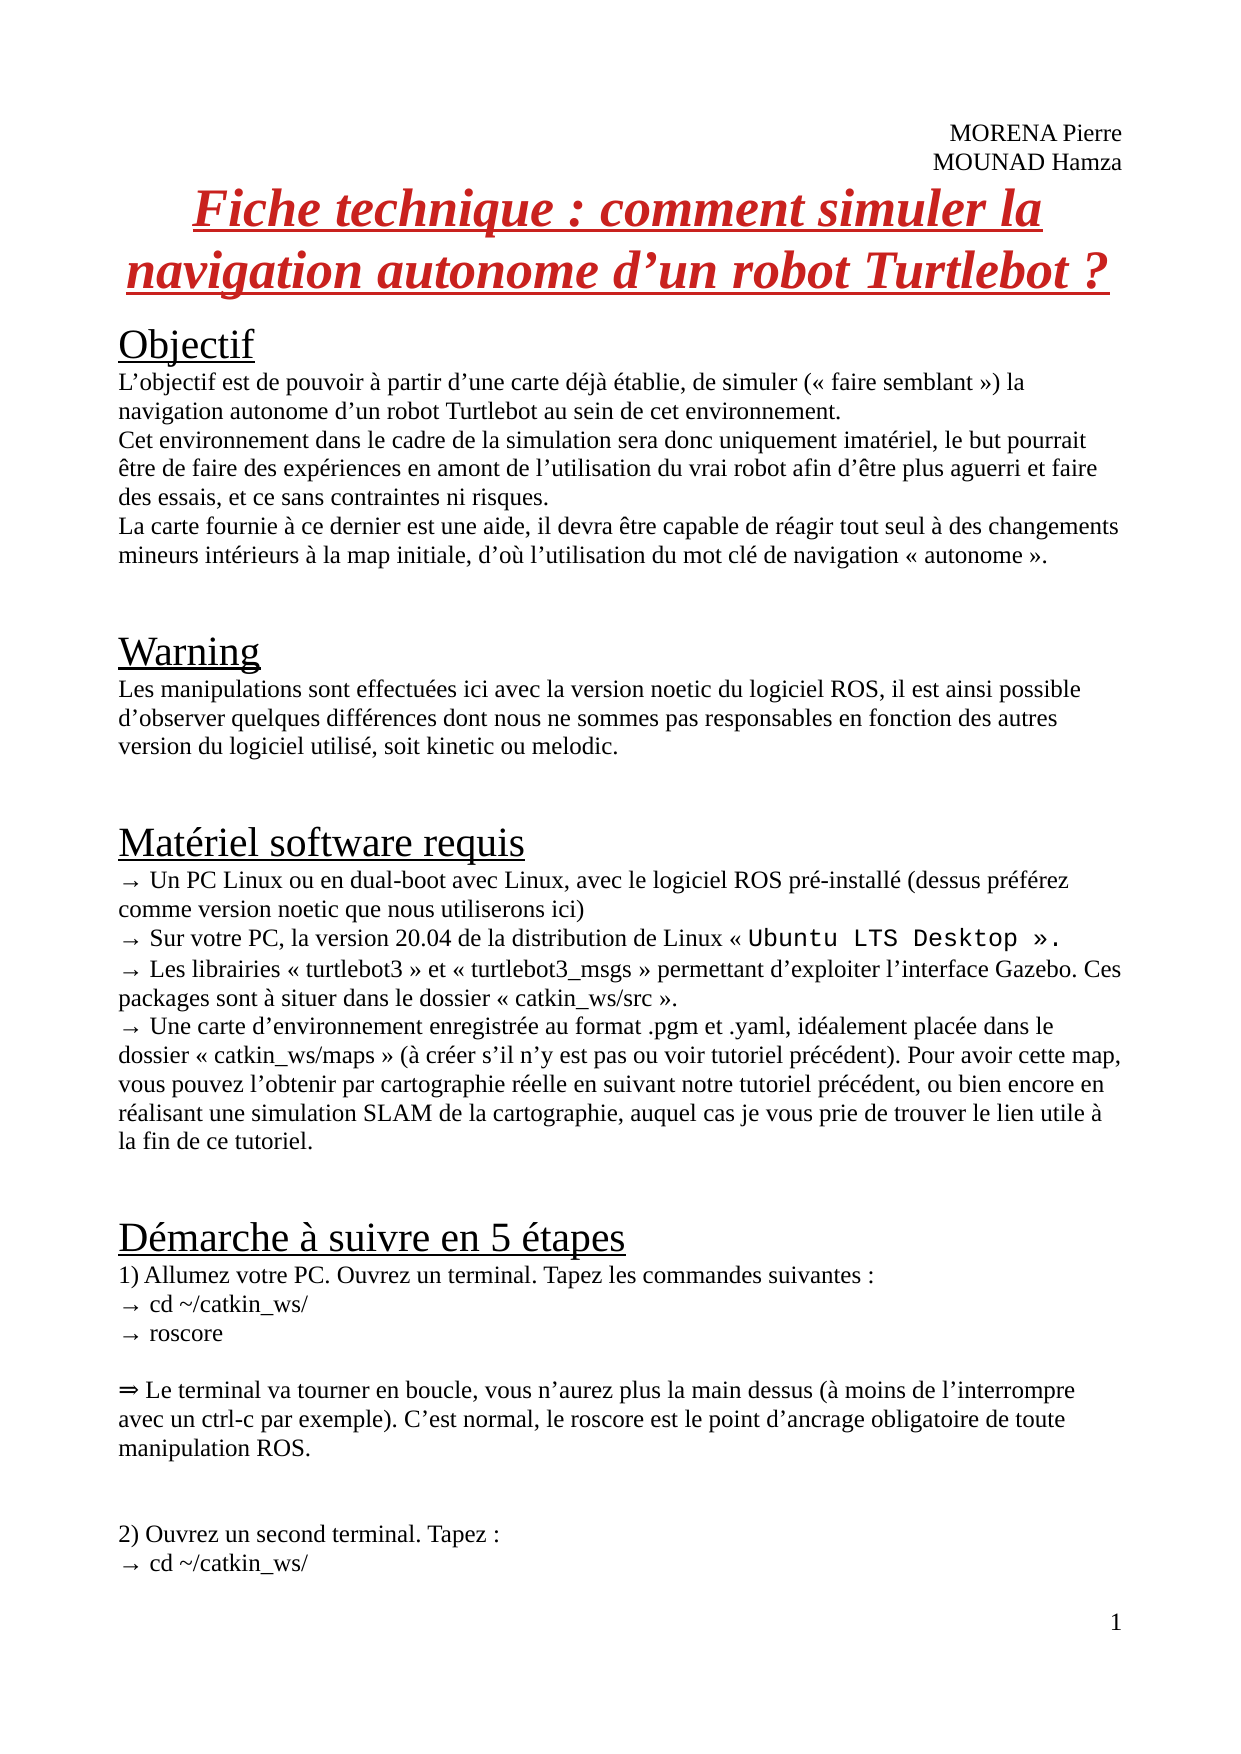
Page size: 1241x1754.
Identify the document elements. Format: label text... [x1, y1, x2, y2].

text Warning [118, 626, 1122, 674]
text L’objectif est de pouvoir à partir d’une carte déjà établie, de simuler (« faire semblant ») la navigation autonome d’un robot Turtlebot au sein de cet environnement. [118, 367, 1122, 425]
text MOUNAD Hamza [118, 147, 1122, 176]
text → Un PC Linux ou en dual-boot avec Linux, avec le logiciel ROS pré-installé (dessus préférez comme version noetic que nous utiliserons ici) [118, 866, 1122, 923]
text → cd ~/catkin_ws/ [118, 1548, 1122, 1577]
text → roscore [118, 1318, 1122, 1347]
text MORENA Pierre [118, 118, 1122, 147]
text Matériel software requis [118, 818, 1122, 866]
text Objectif [118, 319, 1122, 367]
text → cd ~/catkin_ws/ [118, 1289, 1122, 1318]
text 1) Allumez votre PC. Ouvrez un terminal. Tapez les commandes suivantes : [118, 1261, 1122, 1289]
text ⇒ Le terminal va tourner en boucle, vous n’aurez plus la main dessus (à moins de l’interrompre avec un ctrl-c par exemple). C’est normal, le roscore est le point d’ancrage obligatoire de toute manipulation ROS. [118, 1376, 1122, 1462]
text Démarche à suivre en 5 étapes [118, 1213, 1122, 1261]
text → Une carte d’environnement enregistrée au format .pgm et .yaml, idéalement placée dans le dossier « catkin_ws/maps » (à créer s’il n’y est pas ou voir tutoriel précédent). Pour avoir cette map, vous pouvez l’obtenir par cartographie réelle en suivant notre tutoriel précédent, ou bien encore en réalisant une simulation SLAM de la cartographie, auquel cas je vous prie de trouver le lien utile à la fin de ce tutoriel. [118, 1011, 1122, 1155]
text Fiche technique : comment simuler la navigation autonome d’un robot Turtlebot ? [118, 176, 1122, 300]
text → Les librairies « turtlebot3 » et « turtlebot3_msgs » permettant d’exploiter l’interface Gazebo. Ces packages sont à situer dans le dossier « catkin_ws/src ». [118, 954, 1122, 1011]
text → Sur votre PC, la version 20.04 de la distribution de Linux « Ubuntu LTS Desktop ». [118, 923, 1122, 954]
text La carte fournie à ce dernier est une aide, il devra être capable de réagir tout seul à des changements mineurs intérieurs à la map initiale, d’où l’utilisation du mot clé de navigation « autonome ». [118, 511, 1122, 568]
text Les manipulations sont effectuées ici avec la version noetic du logiciel ROS, il est ainsi possible d’observer quelques différences dont nous ne sommes pas responsables en fonction des autres version du logiciel utilisé, soit kinetic ou melodic. [118, 674, 1122, 760]
text Cet environnement dans le cadre de la simulation sera donc uniquement imatériel, le but pourrait être de faire des expériences en amont de l’utilisation du vrai robot afin d’être plus aguerri et faire des essais, et ce sans contraintes ni risques. [118, 425, 1122, 511]
text 2) Ouvrez un second terminal. Tapez : [118, 1519, 1122, 1548]
